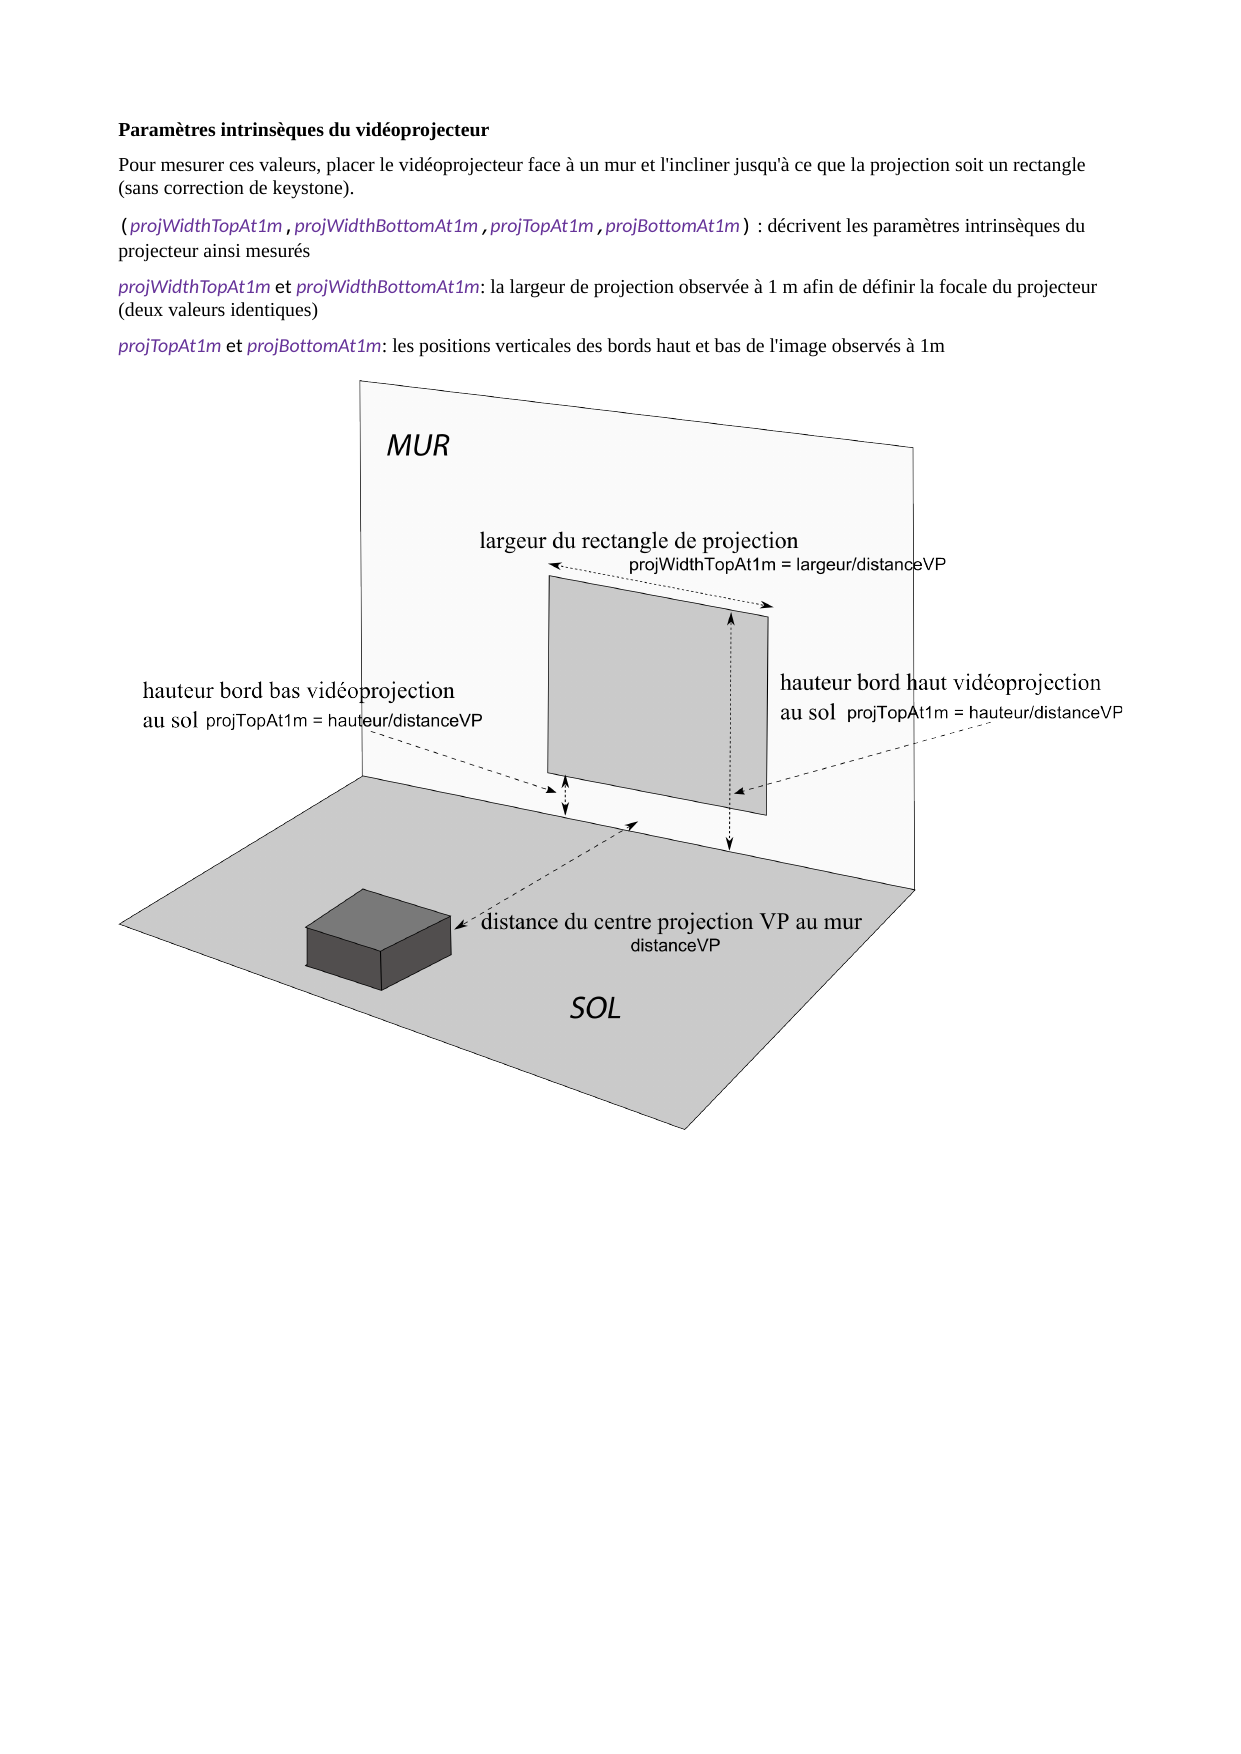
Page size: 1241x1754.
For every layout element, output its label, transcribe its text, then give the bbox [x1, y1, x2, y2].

picture [118, 380, 1123, 1130]
text projTopAt1m et projBottomAt1m: les positions verticales des bords haut et bas de l'image observés à 1m [118, 333, 1122, 357]
text Paramètres intrinsèques du vidéoprojecteur [118, 118, 1122, 141]
text (projWidthTopAt1m,projWidthBottomAt1m,projTopAt1m,projBottomAt1m) : décrivent les paramètres intrinsèques du projecteur ainsi mesurés [118, 212, 1122, 261]
text Pour mesurer ces valeurs, placer le vidéoprojecteur face à un mur et l'incliner jusqu'à ce que la projection soit un rectangle (sans correction de keystone). [118, 153, 1122, 199]
text projWidthTopAt1m et projWidthBottomAt1m: la largeur de projection observée à 1 m afin de définir la focale du projecteur (deux valeurs identiques) [118, 274, 1122, 321]
